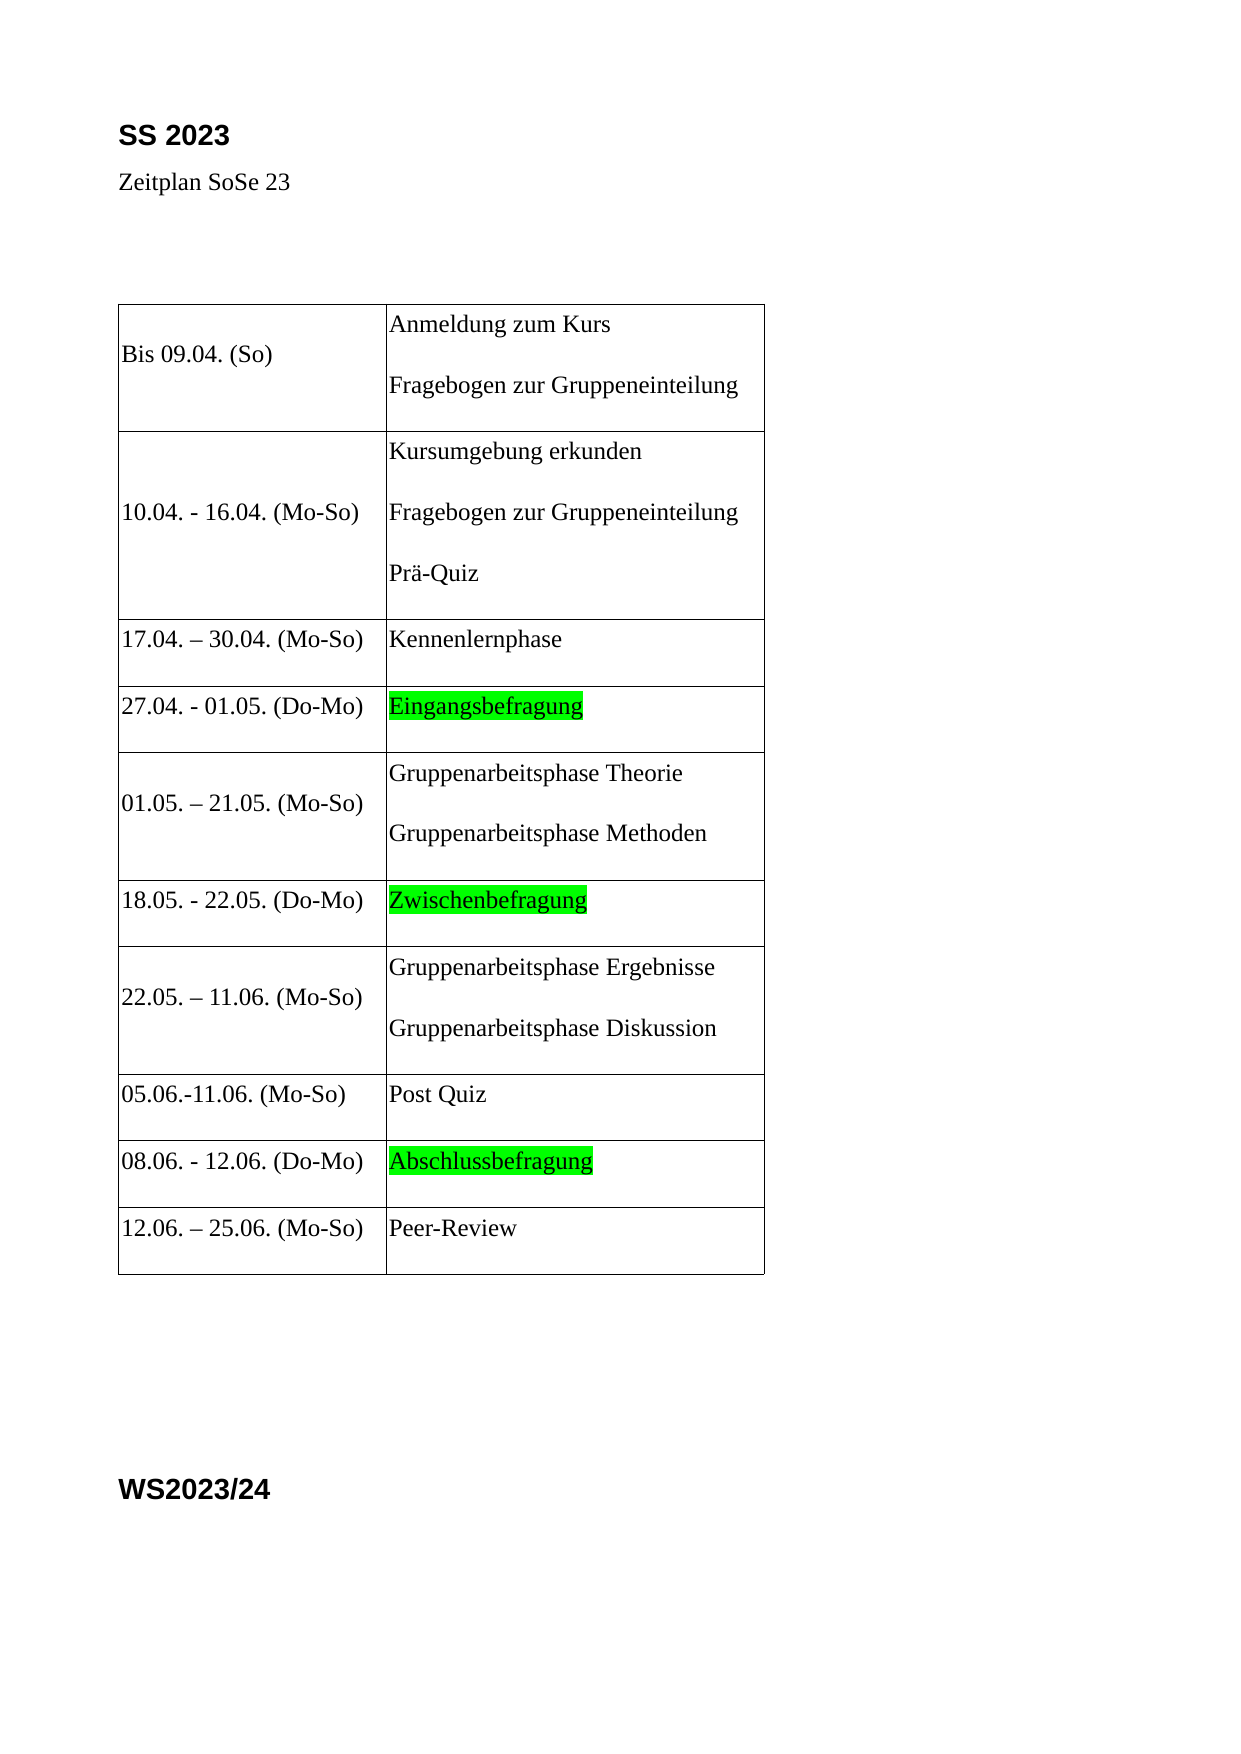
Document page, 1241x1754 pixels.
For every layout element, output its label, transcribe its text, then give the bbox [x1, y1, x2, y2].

table_cell 18.05. - 22.05. (Do-Mo) [119, 881, 386, 946]
table_cell 10.04. - 16.04. (Mo-So) [119, 432, 386, 619]
table_cell Gruppenarbeitsphase Theorie Gruppenarbeitsphase Methoden [387, 753, 764, 880]
table_cell 08.06. - 12.06. (Do-Mo) [119, 1141, 386, 1207]
subtitle WS2023/24 [118, 1472, 1122, 1505]
table_cell Eingangsbefragung [387, 687, 764, 752]
subtitle SS 2023 [118, 118, 1122, 152]
table_cell Zwischenbefragung [387, 881, 764, 946]
table_cell 05.06.-11.06. (Mo-So) [119, 1075, 386, 1140]
text Zeitplan SoSe 23 [118, 164, 1122, 195]
table_cell 17.04. – 30.04. (Mo-So) [119, 620, 386, 686]
table_cell 01.05. – 21.05. (Mo-So) [119, 753, 386, 880]
table_cell Peer-Review [387, 1208, 764, 1274]
table_header Anmeldung zum Kurs Fragebogen zur Gruppeneinteilung [387, 305, 764, 431]
table_cell Kursumgebung erkunden Fragebogen zur Gruppeneinteilung Prä-Quiz [387, 432, 764, 619]
table_header Bis 09.04. (So) [119, 305, 386, 431]
table_cell Abschlussbefragung [387, 1141, 764, 1207]
table_cell 27.04. - 01.05. (Do-Mo) [119, 687, 386, 752]
table_cell 22.05. – 11.06. (Mo-So) [119, 947, 386, 1074]
table_cell Post Quiz [387, 1075, 764, 1140]
table_cell 12.06. – 25.06. (Mo-So) [119, 1208, 386, 1274]
table_cell Gruppenarbeitsphase Ergebnisse Gruppenarbeitsphase Diskussion [387, 947, 764, 1074]
table_cell Kennenlernphase [387, 620, 764, 686]
